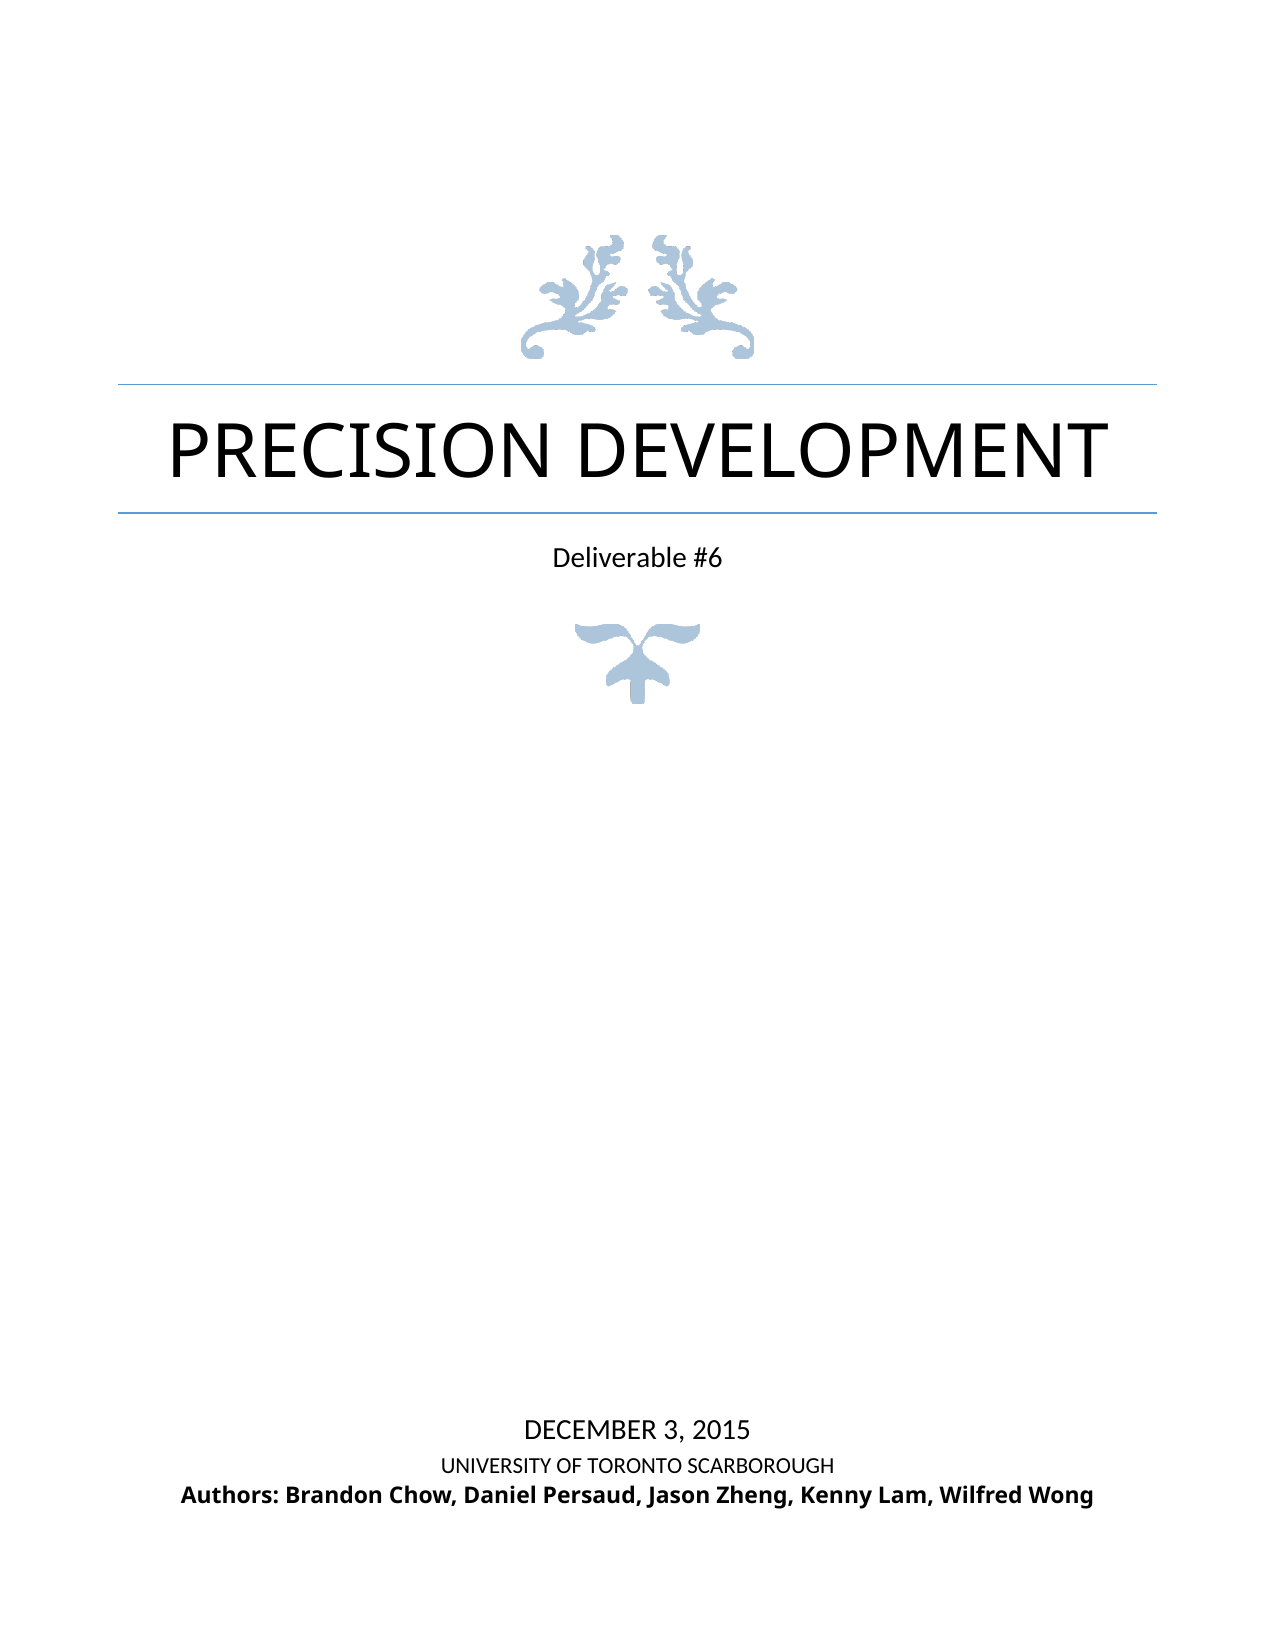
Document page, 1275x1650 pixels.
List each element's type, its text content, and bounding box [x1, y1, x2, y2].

text Authors: Brandon Chow, Daniel Persaud, Jason Zheng, Kenny Lam, Wilfred Wong [118, 1479, 1157, 1510]
text Deliverable #6 [118, 539, 1157, 574]
text December 3, 2015 [118, 1411, 1157, 1447]
text University of toronto scarborough [118, 1451, 1157, 1479]
text Precision development [118, 385, 1157, 512]
